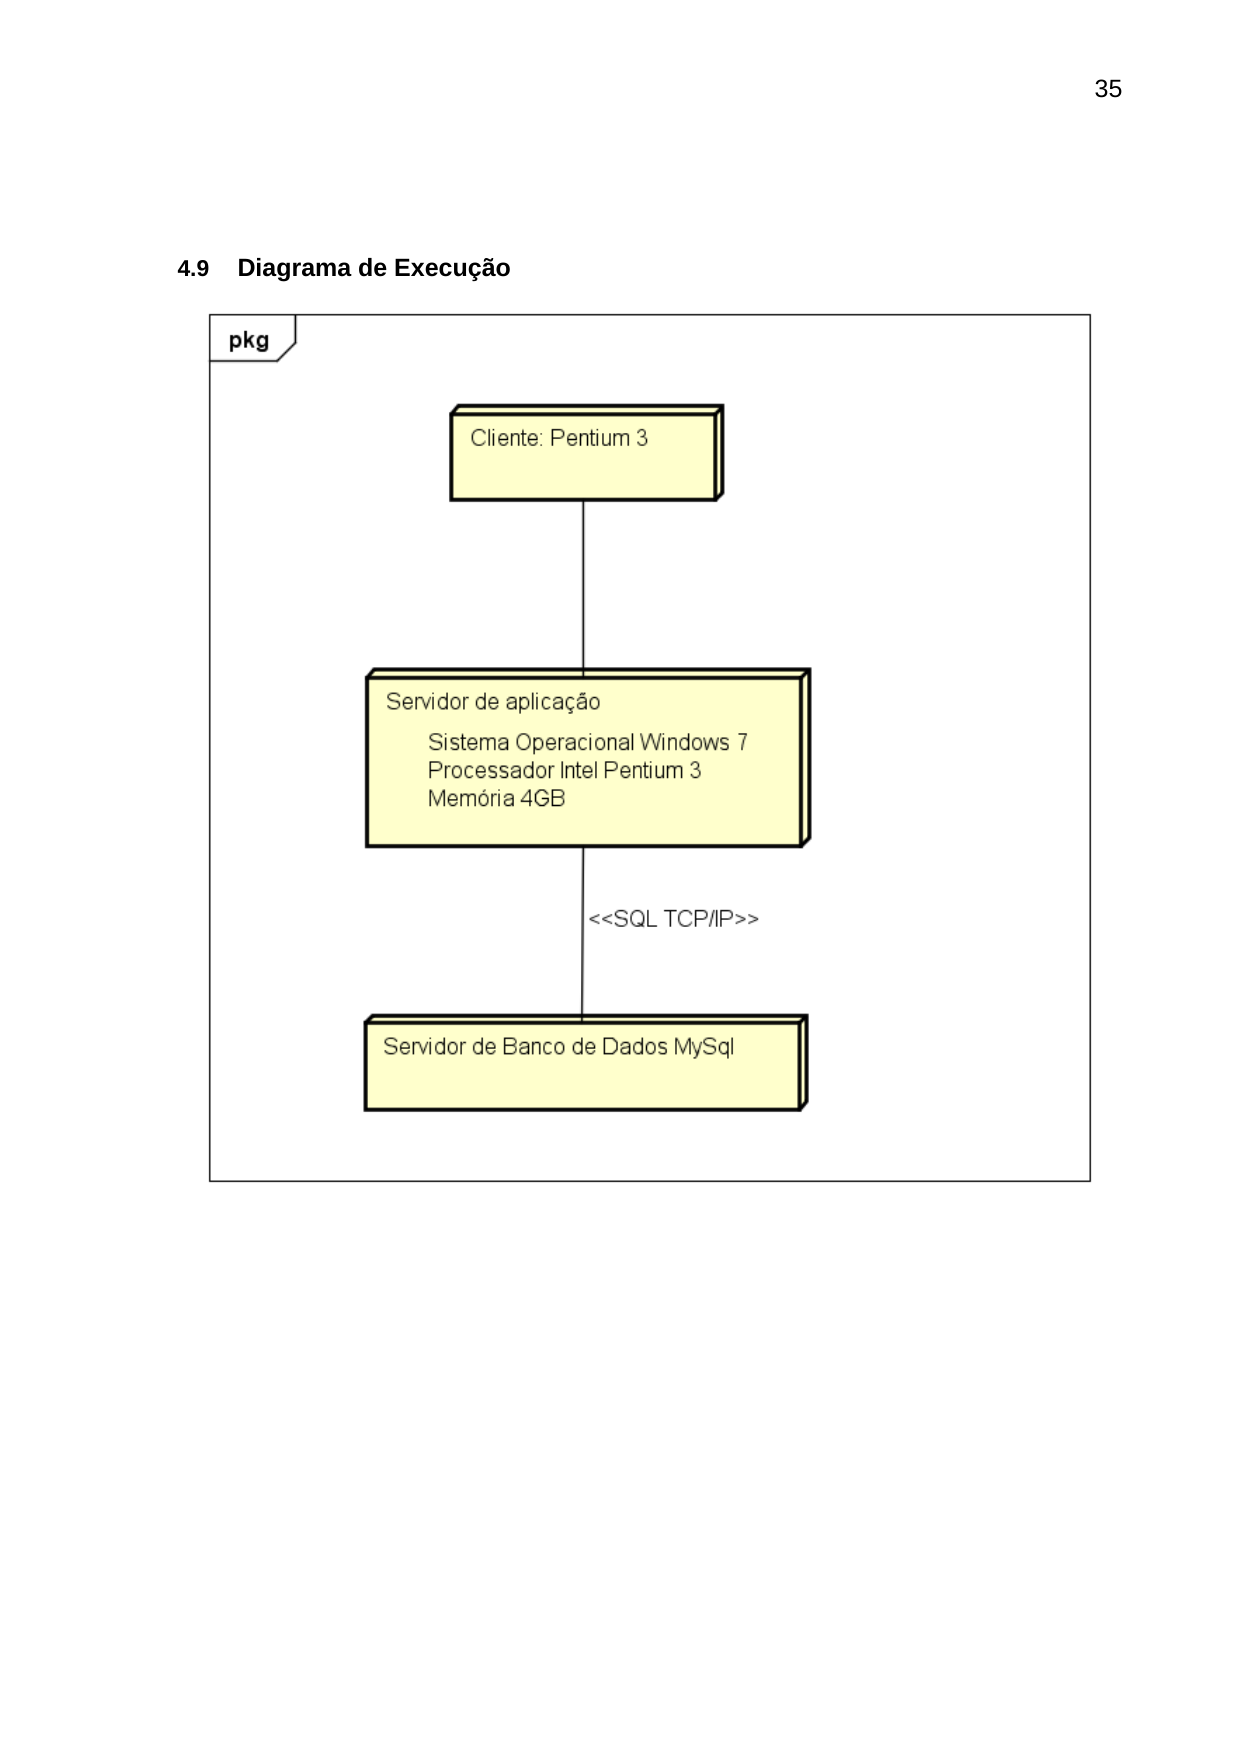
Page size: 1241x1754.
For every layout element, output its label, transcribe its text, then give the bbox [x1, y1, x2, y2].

picture [192, 296, 1108, 1199]
subtitle Diagrama de Execução [177, 253, 1122, 282]
